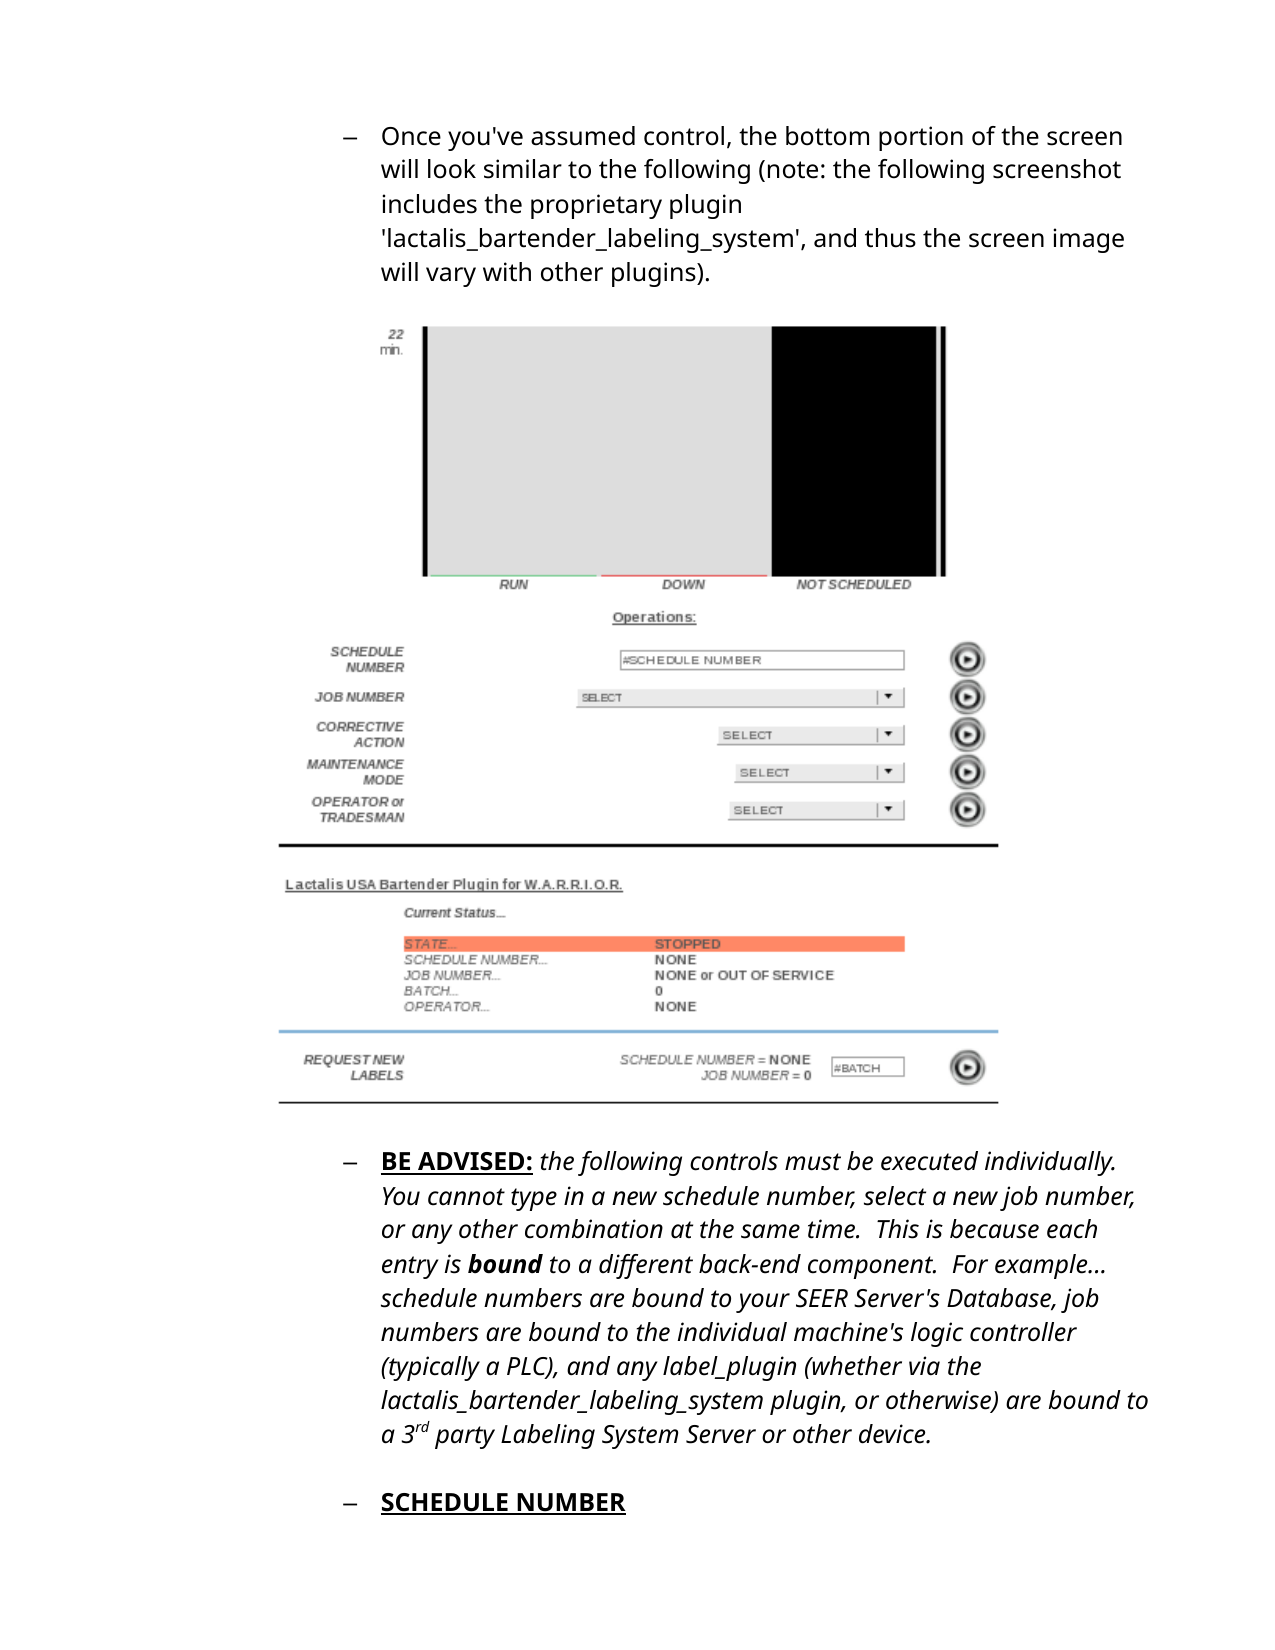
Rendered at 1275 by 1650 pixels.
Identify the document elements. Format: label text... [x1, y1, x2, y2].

list SCHEDULE NUMBER [343, 1485, 1157, 1519]
picture [276, 322, 999, 1110]
list BE ADVISED: the following controls must be executed individually. You cannot type in a new schedule number, select a new job number, or any other combination at the same time. This is because each entry is bound to a different back-end component. For example... schedule numbers are bound to your SEER Server's Database, job numbers are bound to the individual machine's logic controller (typically a PLC), and any label_plugin (whether via the lactalis_bartender_labeling_system plugin, or otherwise) are bound to a 3rd party Labeling System Server or other device. [343, 1144, 1157, 1451]
list Once you've assumed control, the bottom portion of the screen will look similar to the following (note: the following screenshot includes the proprietary plugin 'lactalis_bartender_labeling_system', and thus the screen image will vary with other plugins). [343, 118, 1157, 288]
